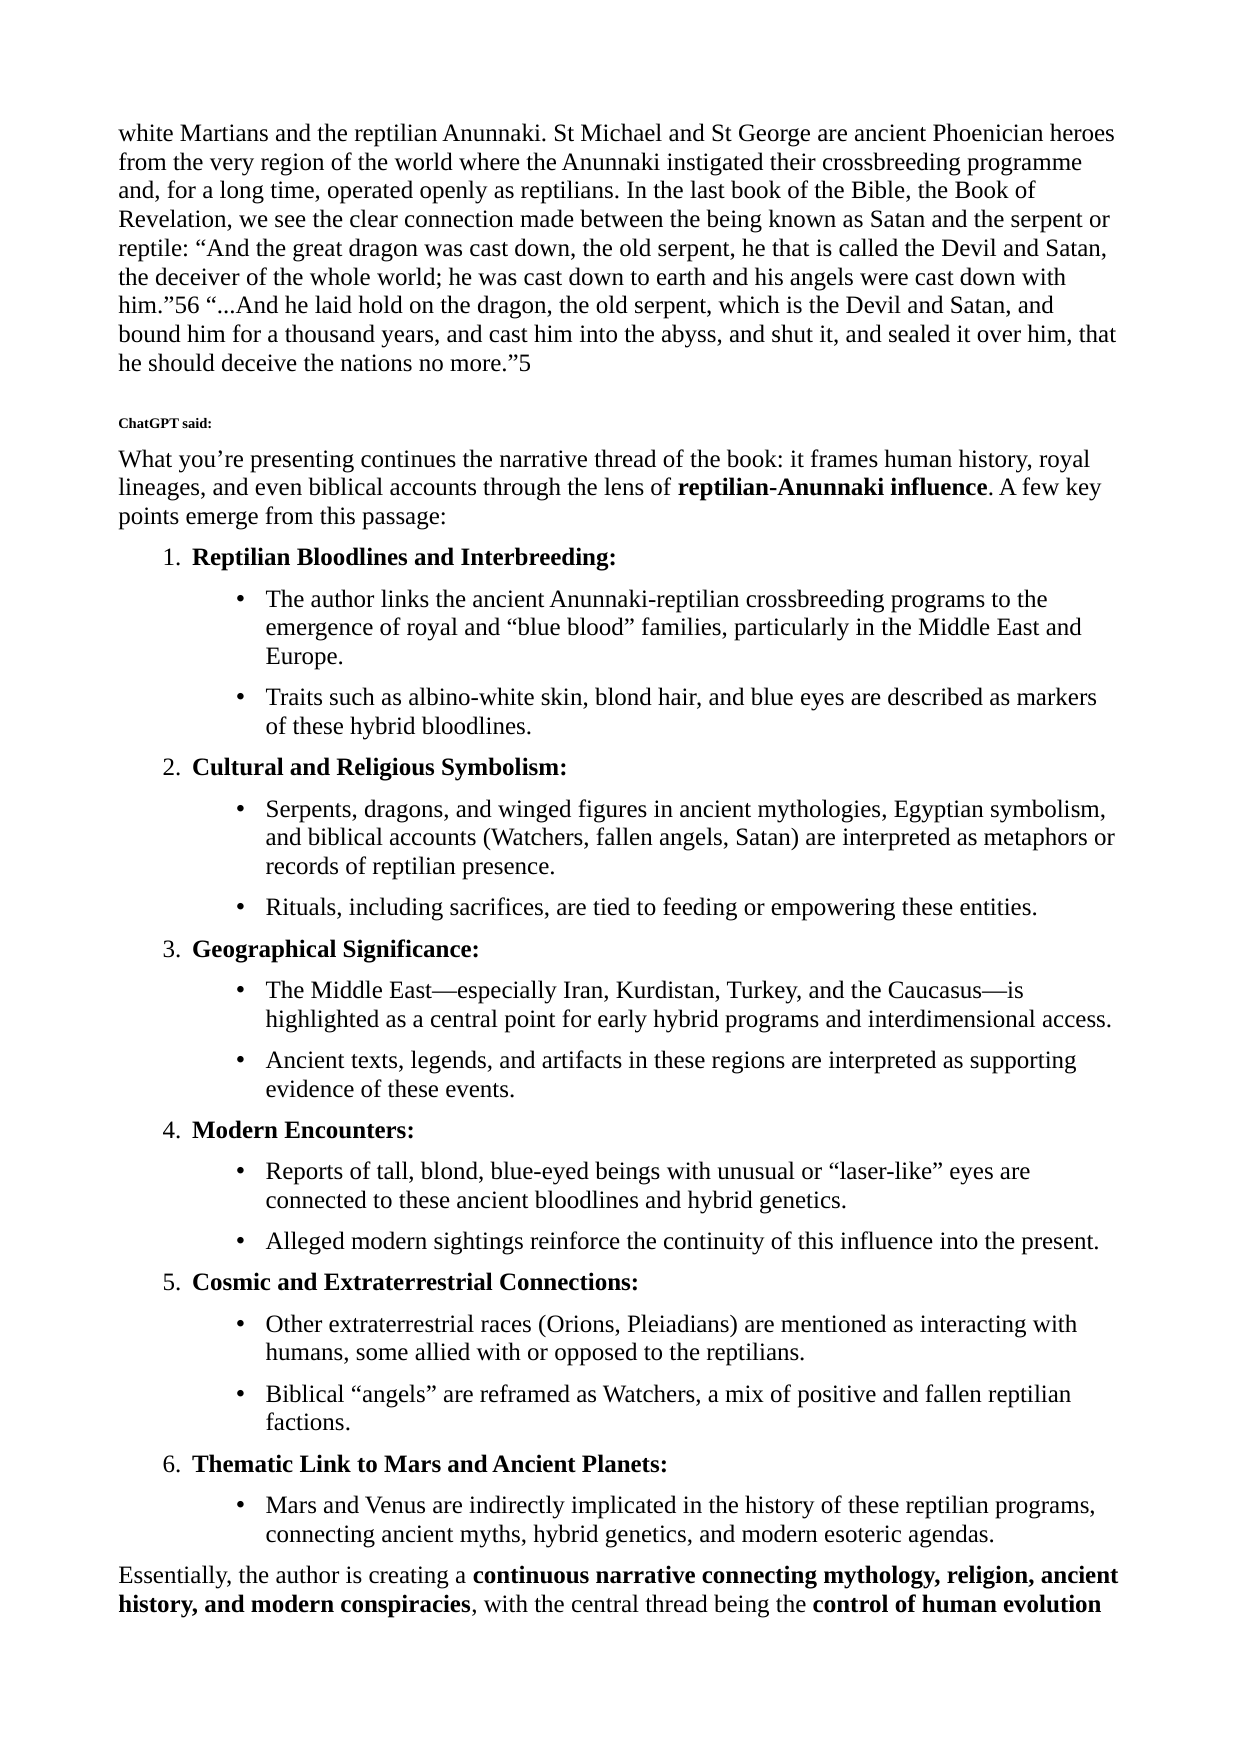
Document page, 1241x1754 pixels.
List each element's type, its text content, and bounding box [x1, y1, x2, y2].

list Mars and Venus are indirectly implicated in the history of these reptilian programs, connecting ancient myths, hybrid genetics, and modern esoteric agendas. [236, 1490, 1122, 1547]
list Other extraterrestrial races (Orions, Pleiadians) are mentioned as interacting with humans, some allied with or opposed to the reptilians. [236, 1309, 1122, 1366]
list Modern Encounters: [162, 1115, 1122, 1144]
list Thematic Link to Mars and Ancient Planets: [162, 1449, 1122, 1477]
list Rituals, including sacrifices, are tied to feeding or empowering these entities. [236, 892, 1122, 921]
list Reptilian Bloodlines and Interbreeding: [162, 542, 1122, 571]
list The author links the ancient Anunnaki-reptilian crossbreeding programs to the emergence of royal and “blue blood” families, particularly in the Middle East and Europe. [236, 584, 1122, 670]
list Reports of tall, blond, blue-eyed beings with unusual or “laser-like” eyes are connected to these ancient bloodlines and hybrid genetics. [236, 1156, 1122, 1214]
list Ancient texts, legends, and artifacts in these regions are interpreted as supporting evidence of these events. [236, 1045, 1122, 1102]
list The Middle East—especially Iran, Kurdistan, Turkey, and the Caucasus—is highlighted as a central point for early hybrid programs and interdimensional access. [236, 975, 1122, 1032]
text Essentially, the author is creating a continuous narrative connecting mythology, religion, ancient history, and modern conspiracies, with the central thread being the control of human evolution [118, 1560, 1122, 1617]
list Cosmic and Extraterrestrial Connections: [162, 1267, 1122, 1296]
text What you’re presenting continues the narrative thread of the book: it frames human history, royal lineages, and even biblical accounts through the lens of reptilian-Anunnaki influence. A few key points emerge from this passage: [118, 444, 1122, 530]
subtitle ChatGPT said: [118, 414, 1122, 431]
list Biblical “angels” are reframed as Watchers, a mix of positive and fallen reptilian factions. [236, 1379, 1122, 1436]
list Cultural and Religious Symbolism: [162, 752, 1122, 781]
text white Martians and the reptilian Anunnaki. St Michael and St George are ancient Phoenician heroes from the very region of the world where the Anunnaki instigated their crossbreeding programme and, for a long time, operated openly as reptilians. In the last book of the Bible, the Book of Revelation, we see the clear connection made between the being known as Satan and the serpent or reptile: “And the great dragon was cast down, the old serpent, he that is called the Devil and Satan, the deceiver of the whole world; he was cast down to earth and his angels were cast down with him.”56 “...And he laid hold on the dragon, the old serpent, which is the Devil and Satan, and bound him for a thousand years, and cast him into the abyss, and shut it, and sealed it over him, that he should deceive the nations no more.”5 [118, 118, 1122, 377]
list Alleged modern sightings reinforce the continuity of this influence into the present. [236, 1226, 1122, 1255]
list Serpents, dragons, and winged figures in ancient mythologies, Egyptian symbolism, and biblical accounts (Watchers, fallen angels, Satan) are interpreted as metaphors or records of reptilian presence. [236, 794, 1122, 880]
list Traits such as albino-white skin, blond hair, and blue eyes are described as markers of these hybrid bloodlines. [236, 682, 1122, 740]
list Geographical Significance: [162, 934, 1122, 962]
